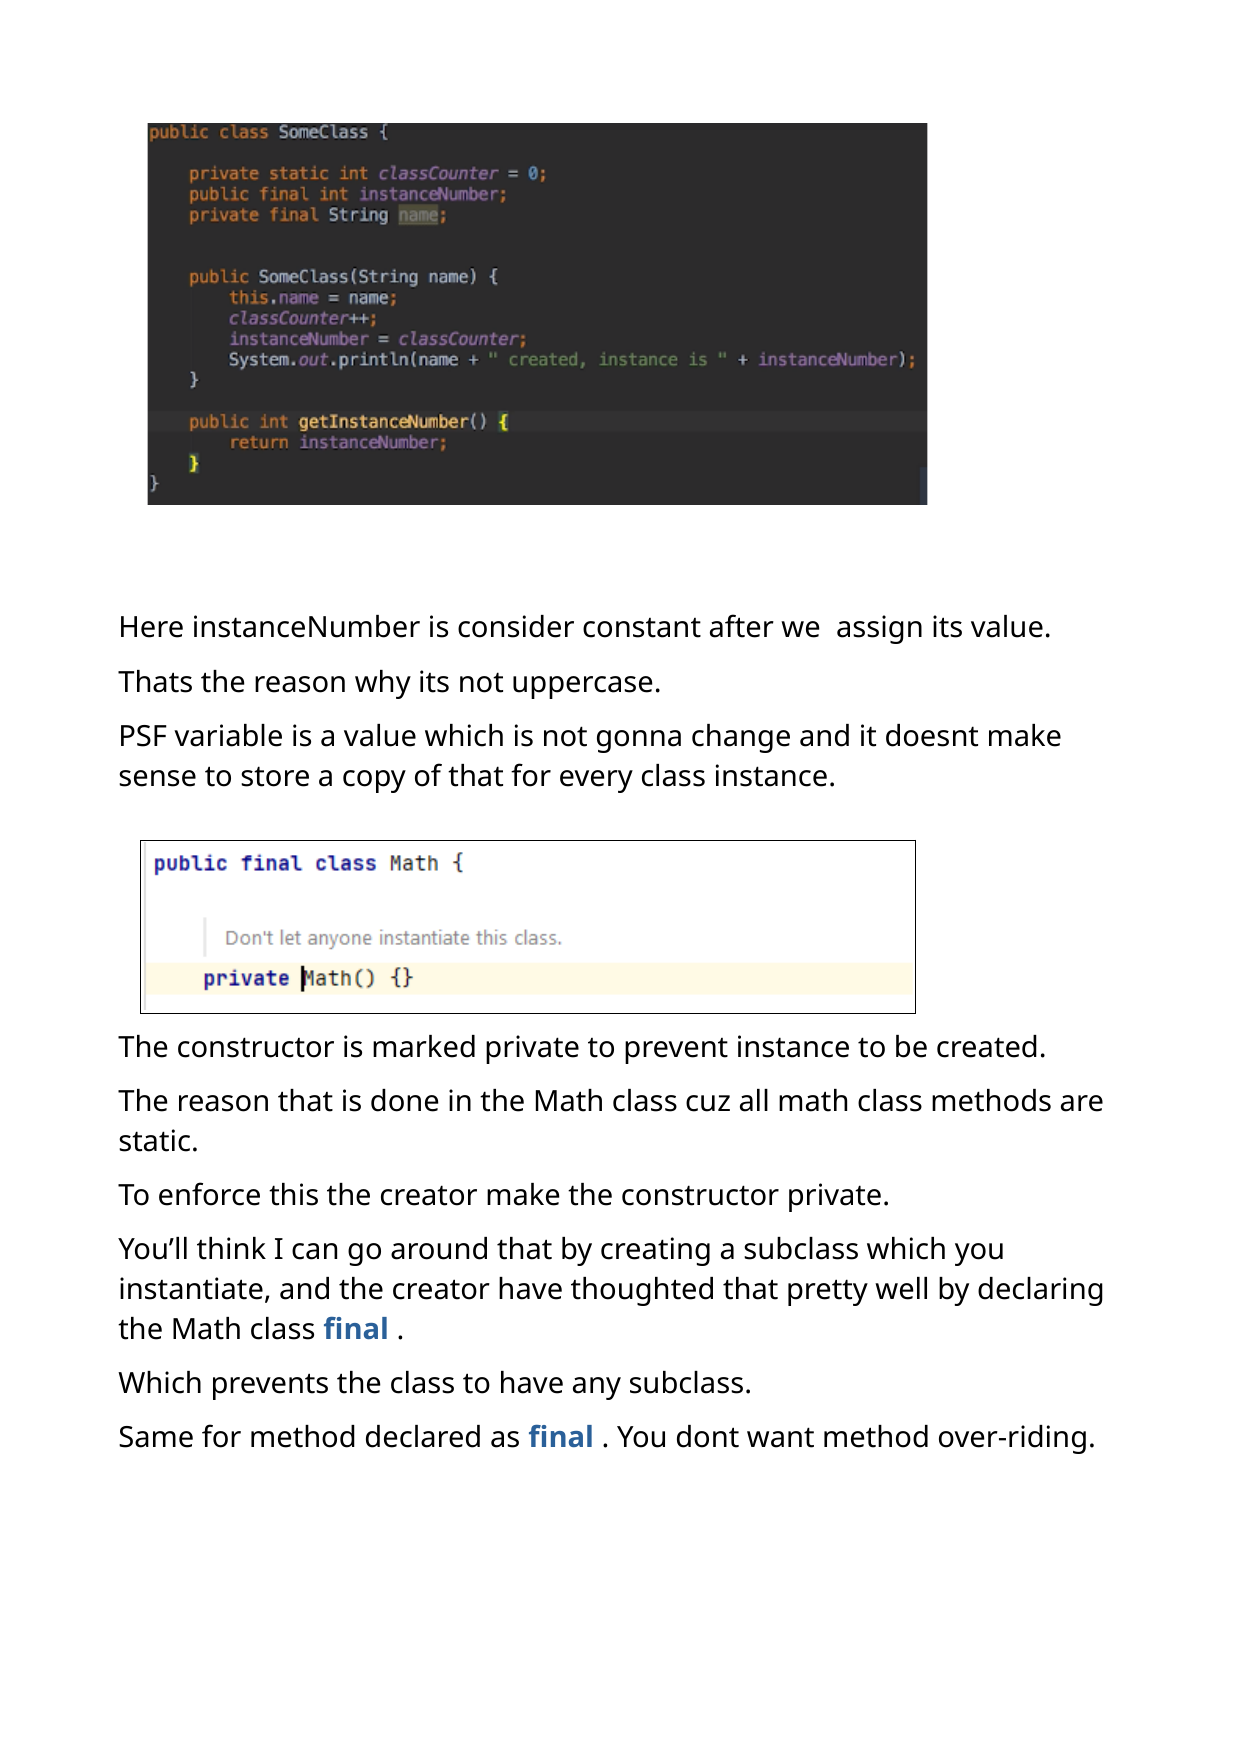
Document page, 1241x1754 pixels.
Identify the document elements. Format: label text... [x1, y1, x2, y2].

text The constructor is marked private to prevent instance to be created. [118, 1026, 1122, 1066]
text The reason that is done in the Math class cuz all math class methods are static. [118, 1080, 1122, 1160]
text Same for method declared as final . You dont want method over-riding. [118, 1417, 1122, 1456]
text You’ll think I can go around that by creating a subclass which you instantiate, and the creator have thoughted that pretty well by declaring the Math class final . [118, 1229, 1122, 1348]
picture [147, 123, 928, 505]
text PSF variable is a value which is not gonna change and it doesnt make sense to store a copy of that for every class instance. [118, 715, 1122, 794]
picture [143, 842, 913, 1010]
text To enforce this the creator make the constructor private. [118, 1174, 1122, 1214]
text Which prevents the class to have any subclass. [118, 1362, 1122, 1402]
text Here instanceNumber is consider constant after we assign its value. [118, 607, 1122, 646]
text Thats the reason why its not uppercase. [118, 661, 1122, 701]
